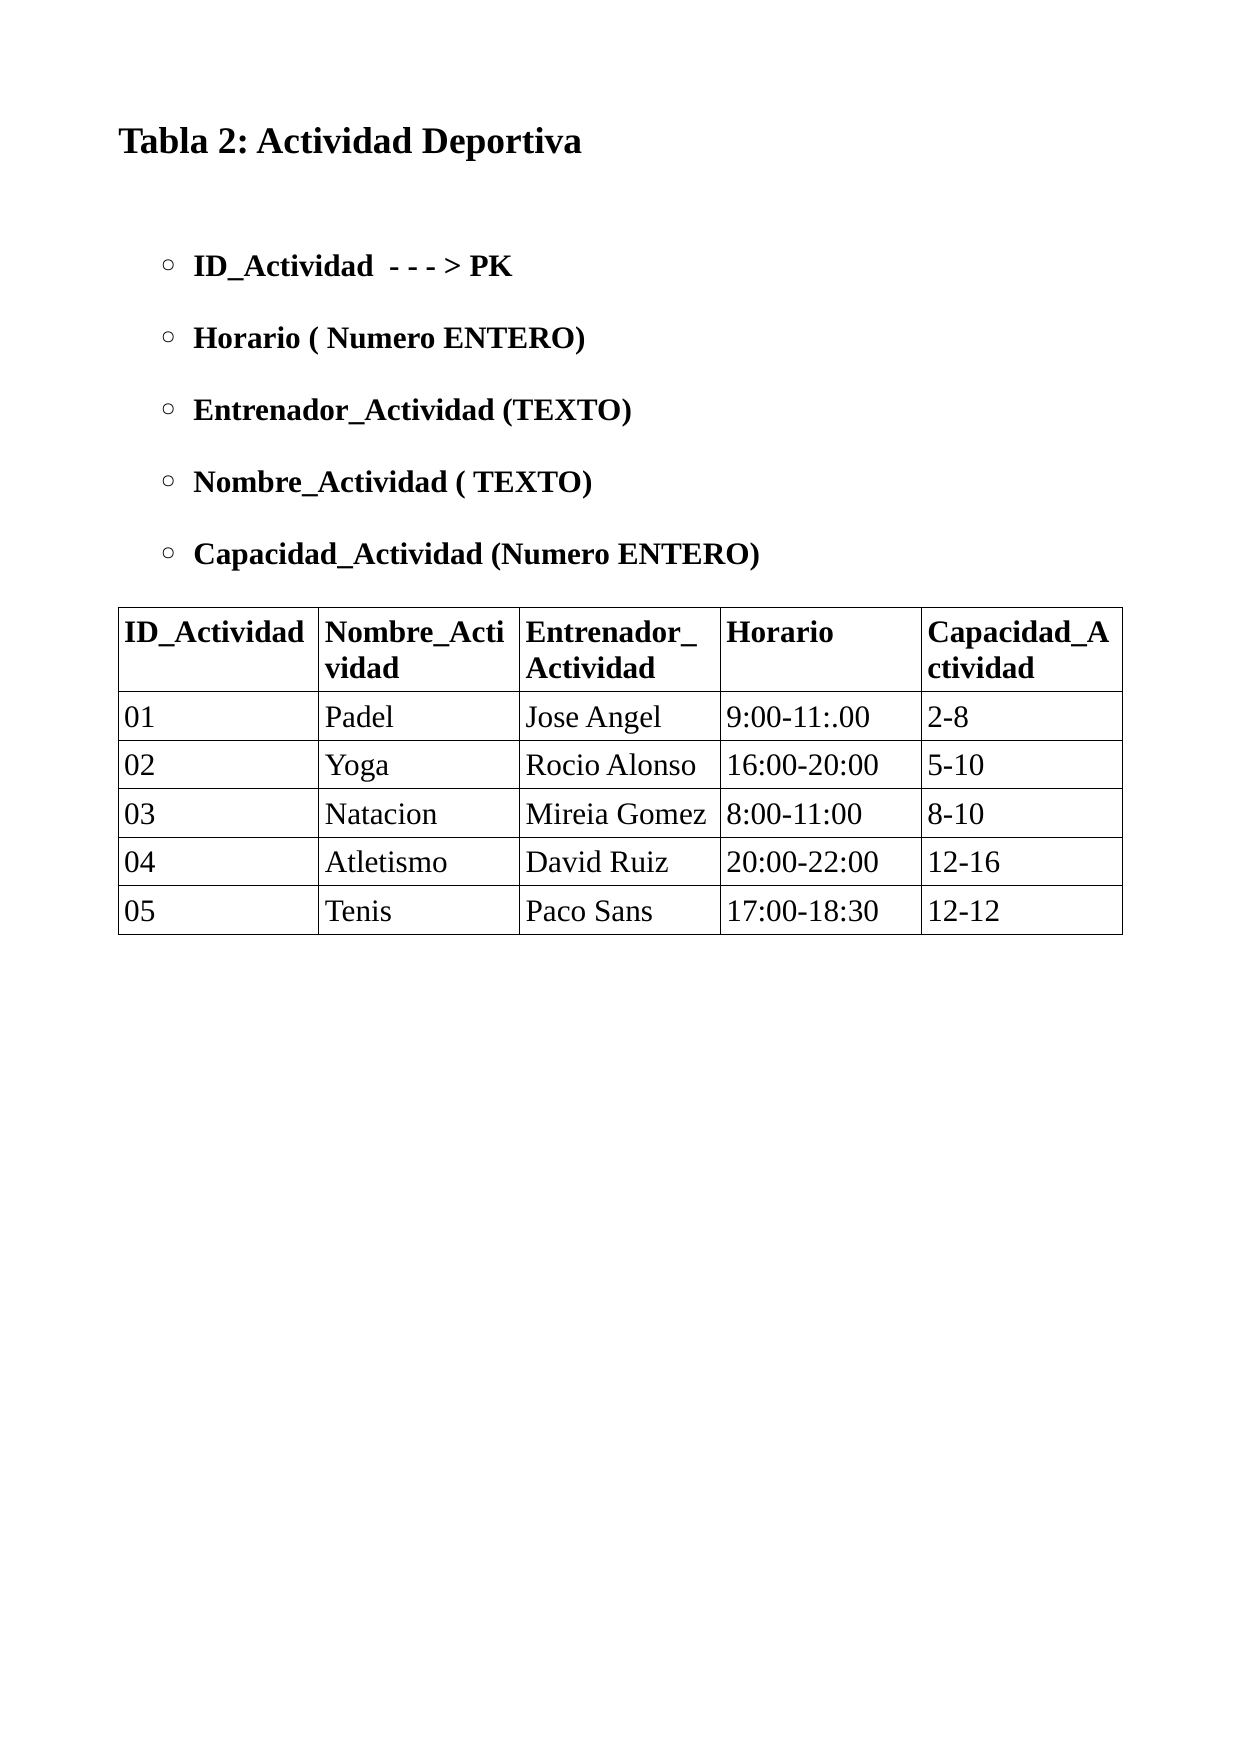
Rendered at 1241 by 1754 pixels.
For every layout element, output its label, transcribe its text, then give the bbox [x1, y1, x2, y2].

table_header Capacidad_Actividad [922, 608, 1122, 691]
list Entrenador_Actividad (TEXTO) [156, 391, 1122, 463]
table_cell David Ruiz [520, 838, 720, 885]
table_cell 03 [119, 789, 318, 837]
table_cell 01 [119, 692, 318, 740]
table_cell 17:00-18:30 [721, 886, 921, 933]
table_cell 5-10 [922, 741, 1122, 788]
text Tabla 2: Actividad Deportiva [118, 118, 1122, 161]
table_cell 12-16 [922, 838, 1122, 885]
table_cell 8:00-11:00 [721, 789, 921, 837]
list ID_Actividad - - - > PK [156, 247, 1122, 319]
table_cell Jose Angel [520, 692, 720, 740]
table_cell 8-10 [922, 789, 1122, 837]
table_cell Atletismo [319, 838, 519, 885]
table_cell 05 [119, 886, 318, 933]
table_header ID_Actividad [119, 608, 318, 691]
list Capacidad_Actividad (Numero ENTERO) [156, 535, 1122, 571]
table_header Entrenador_Actividad [520, 608, 720, 691]
table_header Nombre_Actividad [319, 608, 519, 691]
table_header Horario [721, 608, 921, 691]
table_cell Paco Sans [520, 886, 720, 933]
table_cell Yoga [319, 741, 519, 788]
table_cell Mireia Gomez [520, 789, 720, 837]
table_cell Natacion [319, 789, 519, 837]
table_cell 16:00-20:00 [721, 741, 921, 788]
table_cell Rocio Alonso [520, 741, 720, 788]
list Nombre_Actividad ( TEXTO) [156, 463, 1122, 535]
table_cell 04 [119, 838, 318, 885]
table_cell 02 [119, 741, 318, 788]
table_cell 2-8 [922, 692, 1122, 740]
table_cell 12-12 [922, 886, 1122, 933]
list Horario ( Numero ENTERO) [156, 319, 1122, 391]
table_cell 20:00-22:00 [721, 838, 921, 885]
table_cell 9:00-11:.00 [721, 692, 921, 740]
table_cell Padel [319, 692, 519, 740]
table_cell Tenis [319, 886, 519, 933]
